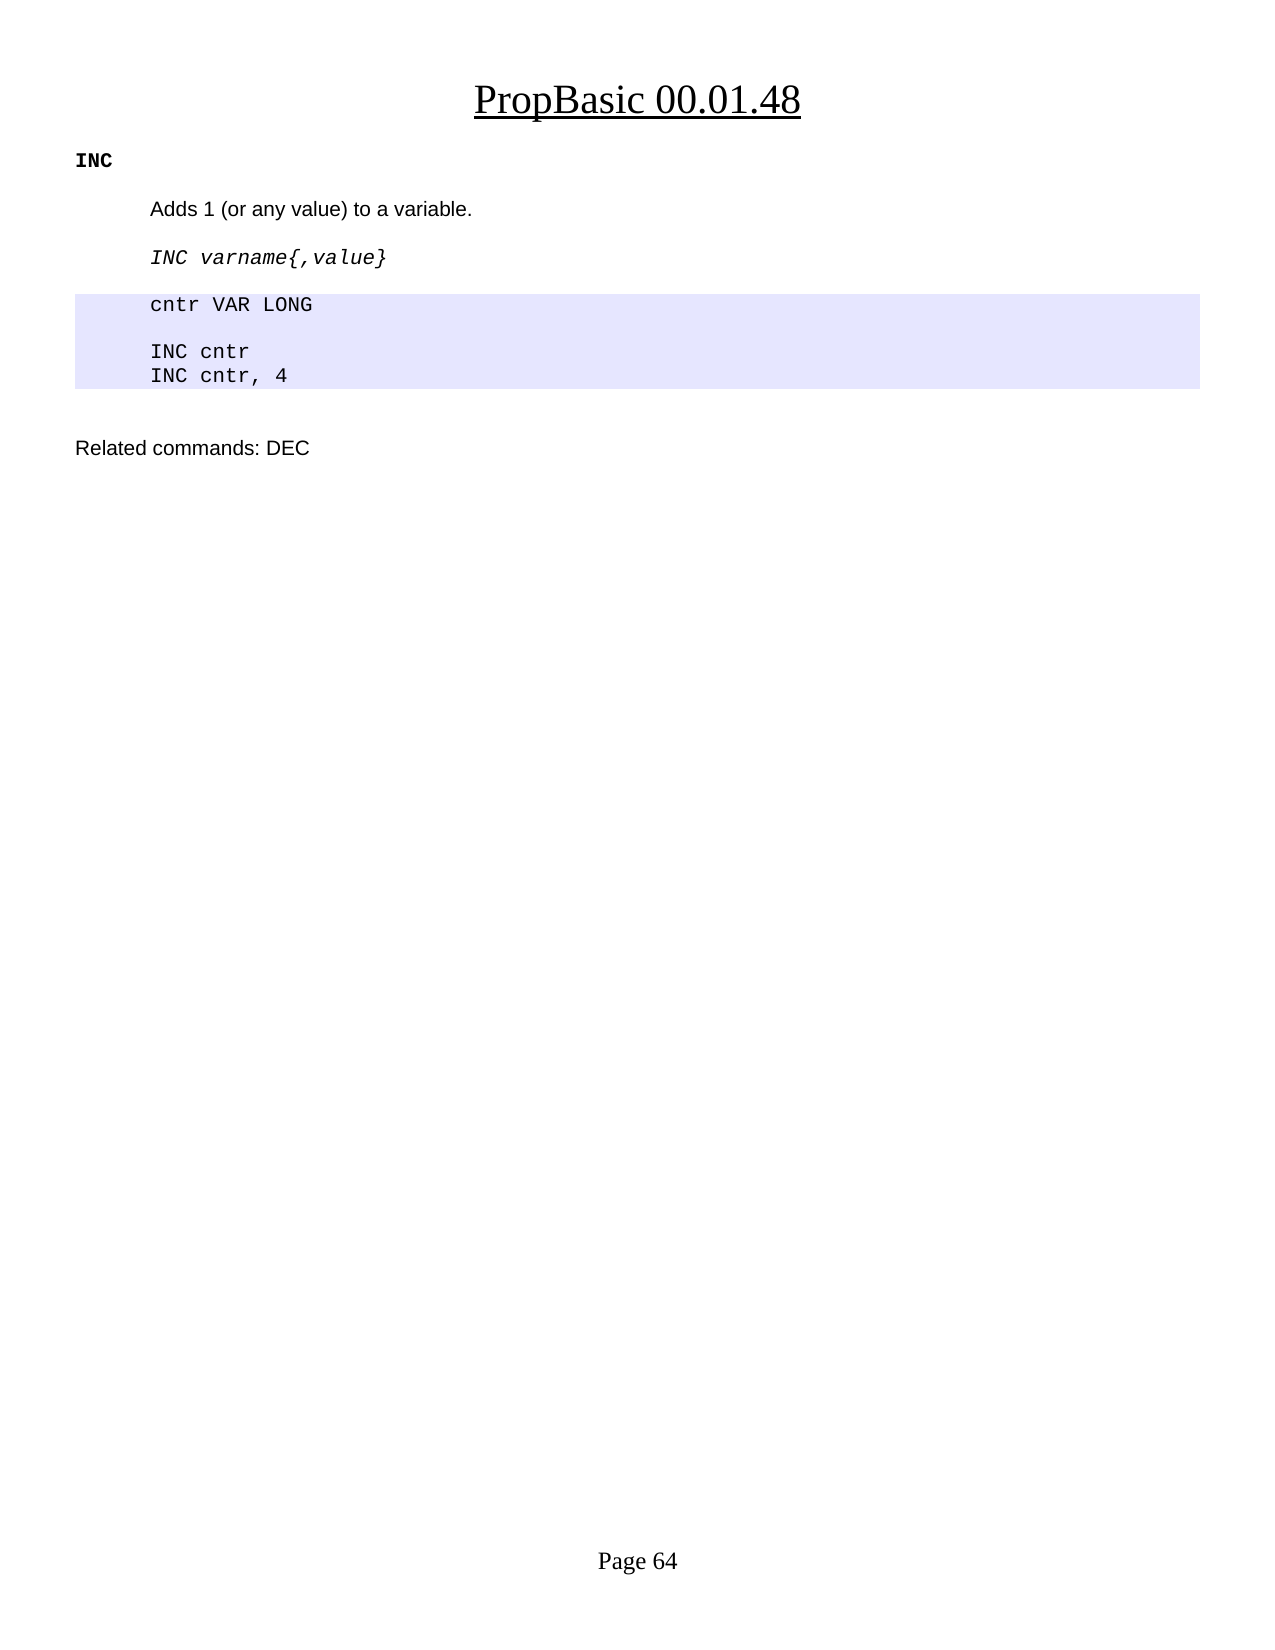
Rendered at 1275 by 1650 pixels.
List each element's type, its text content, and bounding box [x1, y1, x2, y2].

text cntr VAR LONG [75, 294, 1200, 318]
text Related commands: DEC [75, 436, 1200, 460]
text INC varname{,value} [75, 247, 1200, 270]
text Adds 1 (or any value) to a variable. [75, 197, 1200, 223]
text INC [75, 150, 1200, 174]
text INC cntr [75, 341, 1200, 365]
text INC cntr, 4 [75, 365, 1200, 389]
